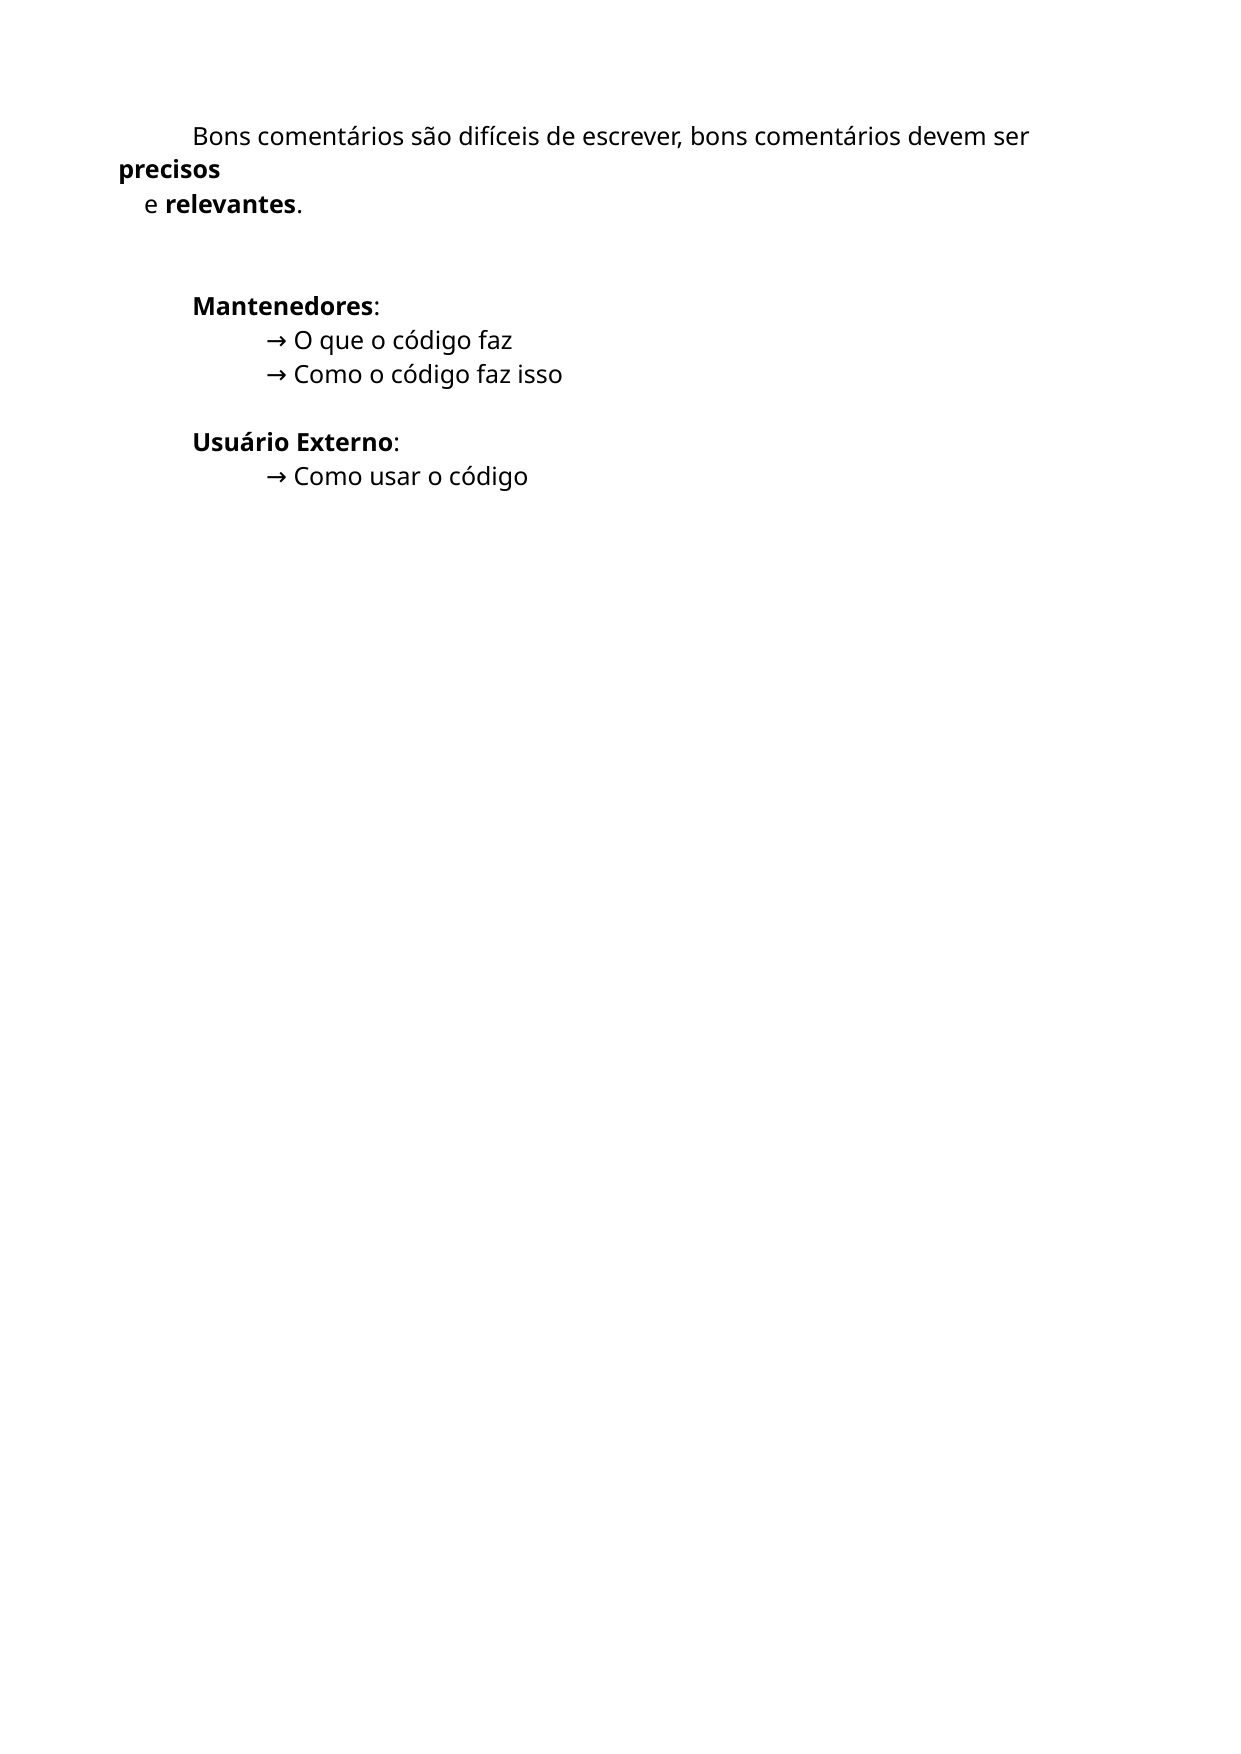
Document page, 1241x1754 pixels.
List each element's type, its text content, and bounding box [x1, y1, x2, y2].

text → Como usar o código [118, 459, 1122, 493]
text Usuário Externo: [118, 425, 1122, 459]
text → Como o código faz isso [118, 357, 1122, 391]
text Bons comentários são difíceis de escrever, bons comentários devem ser precisos [118, 118, 1122, 186]
text e relevantes. [118, 186, 1122, 220]
text → O que o código faz [118, 322, 1122, 357]
text Mantenedores: [118, 288, 1122, 322]
